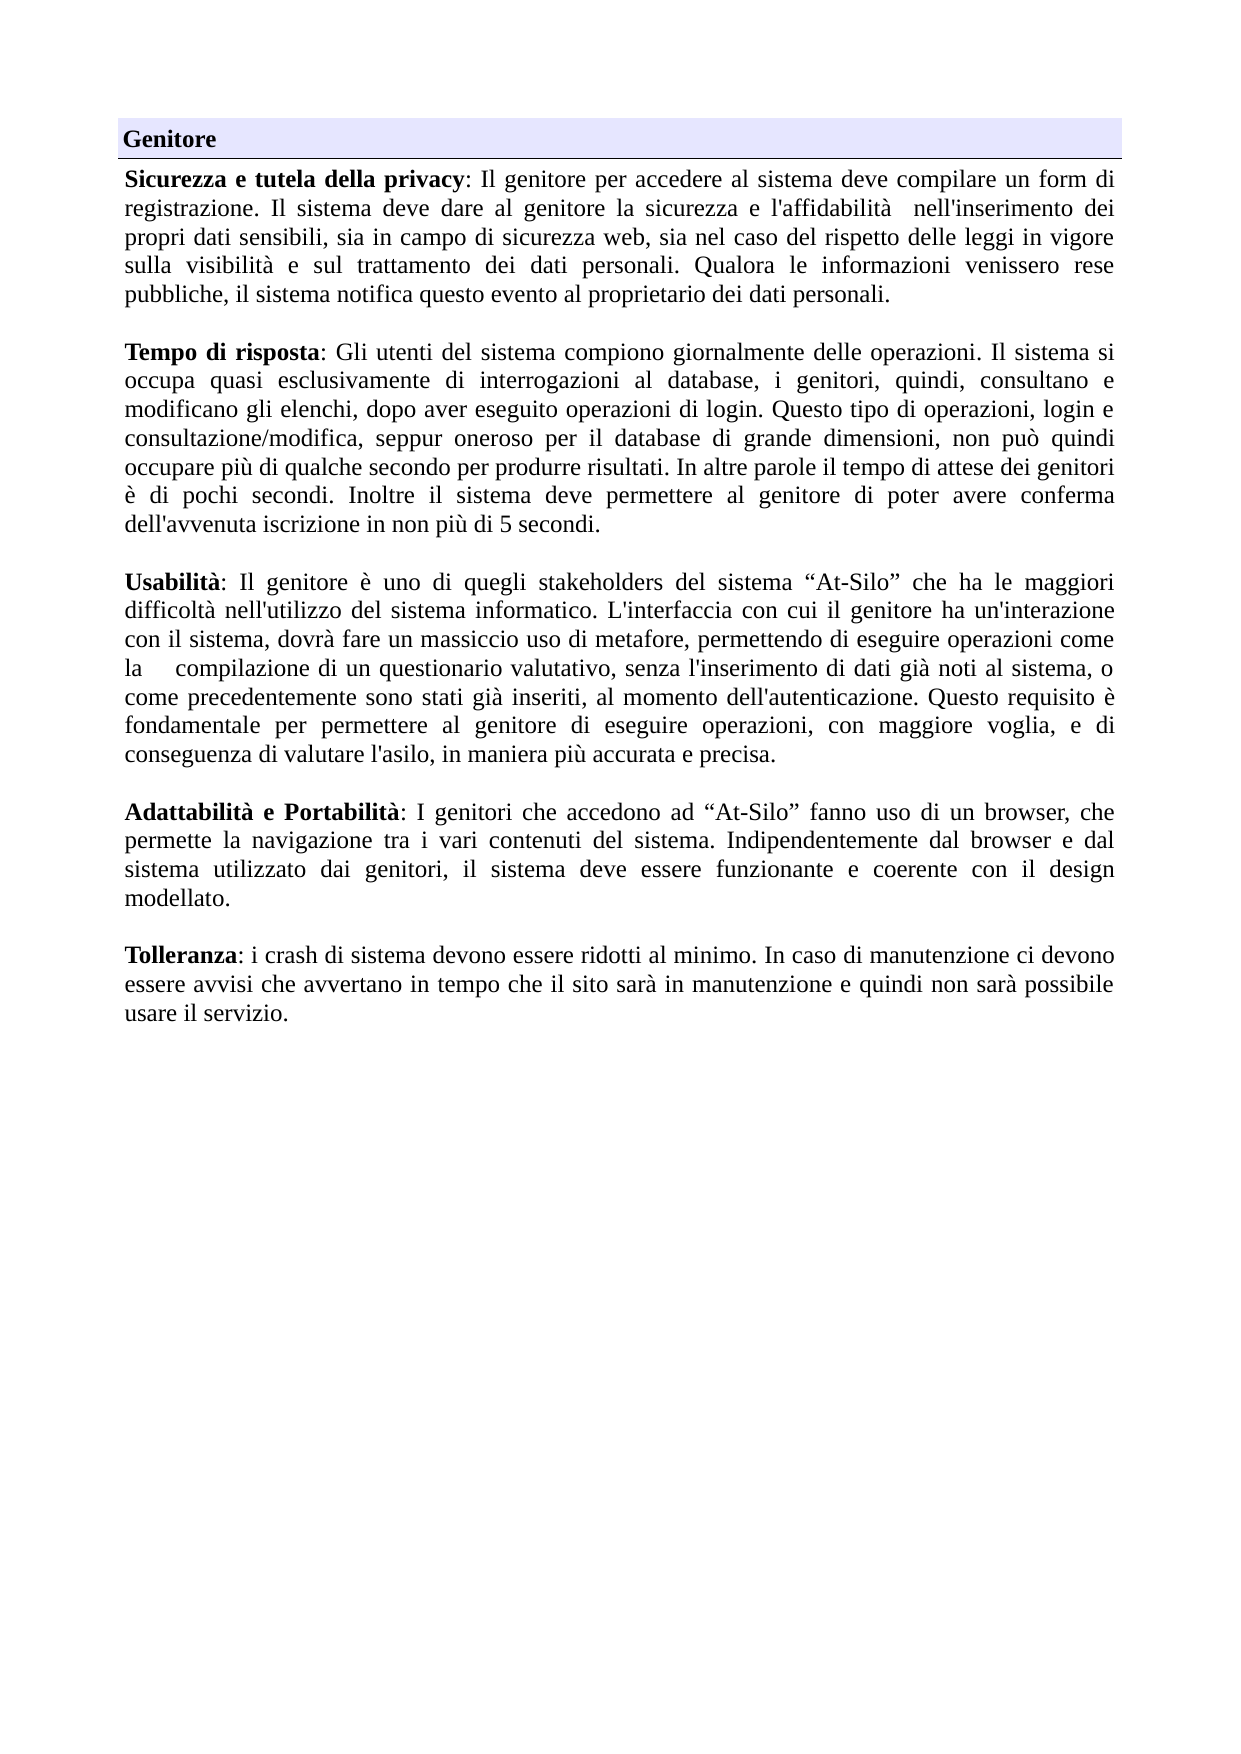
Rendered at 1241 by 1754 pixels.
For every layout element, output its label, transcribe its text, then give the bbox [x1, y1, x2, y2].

table_header Genitore [118, 118, 1122, 158]
table_cell Sicurezza e tutela della privacy: Il genitore per accedere al sistema deve compilare un form di registrazione. Il sistema deve dare al genitore la sicurezza e l'affidabilità nell'inserimento dei propri dati sensibili, sia in campo di sicurezza web, sia nel caso del rispetto delle leggi in vigore sulla visibilità e sul trattamento dei dati personali. Qualora le informazioni venissero rese pubbliche, il sistema notifica questo evento al proprietario dei dati personali. Tempo di risposta: Gli utenti del sistema compiono giornalmente delle operazioni. Il sistema si occupa quasi esclusivamente di interrogazioni al database, i genitori, quindi, consultano e modificano gli elenchi, dopo aver eseguito operazioni di login. Questo tipo di operazioni, login e consultazione/modifica, seppur oneroso per il database di grande dimensioni, non può quindi occupare più di qualche secondo per produrre risultati. In altre parole il tempo di attese dei genitori è di pochi secondi. Inoltre il sistema deve permettere al genitore di poter avere conferma dell'avvenuta iscrizione in non più di 5 secondi. Usabilità: Il genitore è uno di quegli stakeholders del sistema “At-Silo” che ha le maggiori difficoltà nell'utilizzo del sistema informatico. L'interfaccia con cui il genitore ha un'interazione con il sistema, dovrà fare un massiccio uso di metafore, permettendo di eseguire operazioni come la compilazione di un questionario valutativo, senza l'inserimento di dati già noti al sistema, o come precedentemente sono stati già inseriti, al momento dell'autenticazione. Questo requisito è fondamentale per permettere al genitore di eseguire operazioni, con maggiore voglia, e di conseguenza di valutare l'asilo, in maniera più accurata e precisa. Adattabilità e Portabilità: I genitori che accedono ad “At-Silo” fanno uso di un browser, che permette la navigazione tra i vari contenuti del sistema. Indipendentemente dal browser e dal sistema utilizzato dai genitori, il sistema deve essere funzionante e coerente con il design modellato. Tolleranza: i crash di sistema devono essere ridotti al minimo. In caso di manutenzione ci devono essere avvisi che avvertano in tempo che il sito sarà in manutenzione e quindi non sarà possibile usare il servizio. [118, 159, 1122, 1032]
